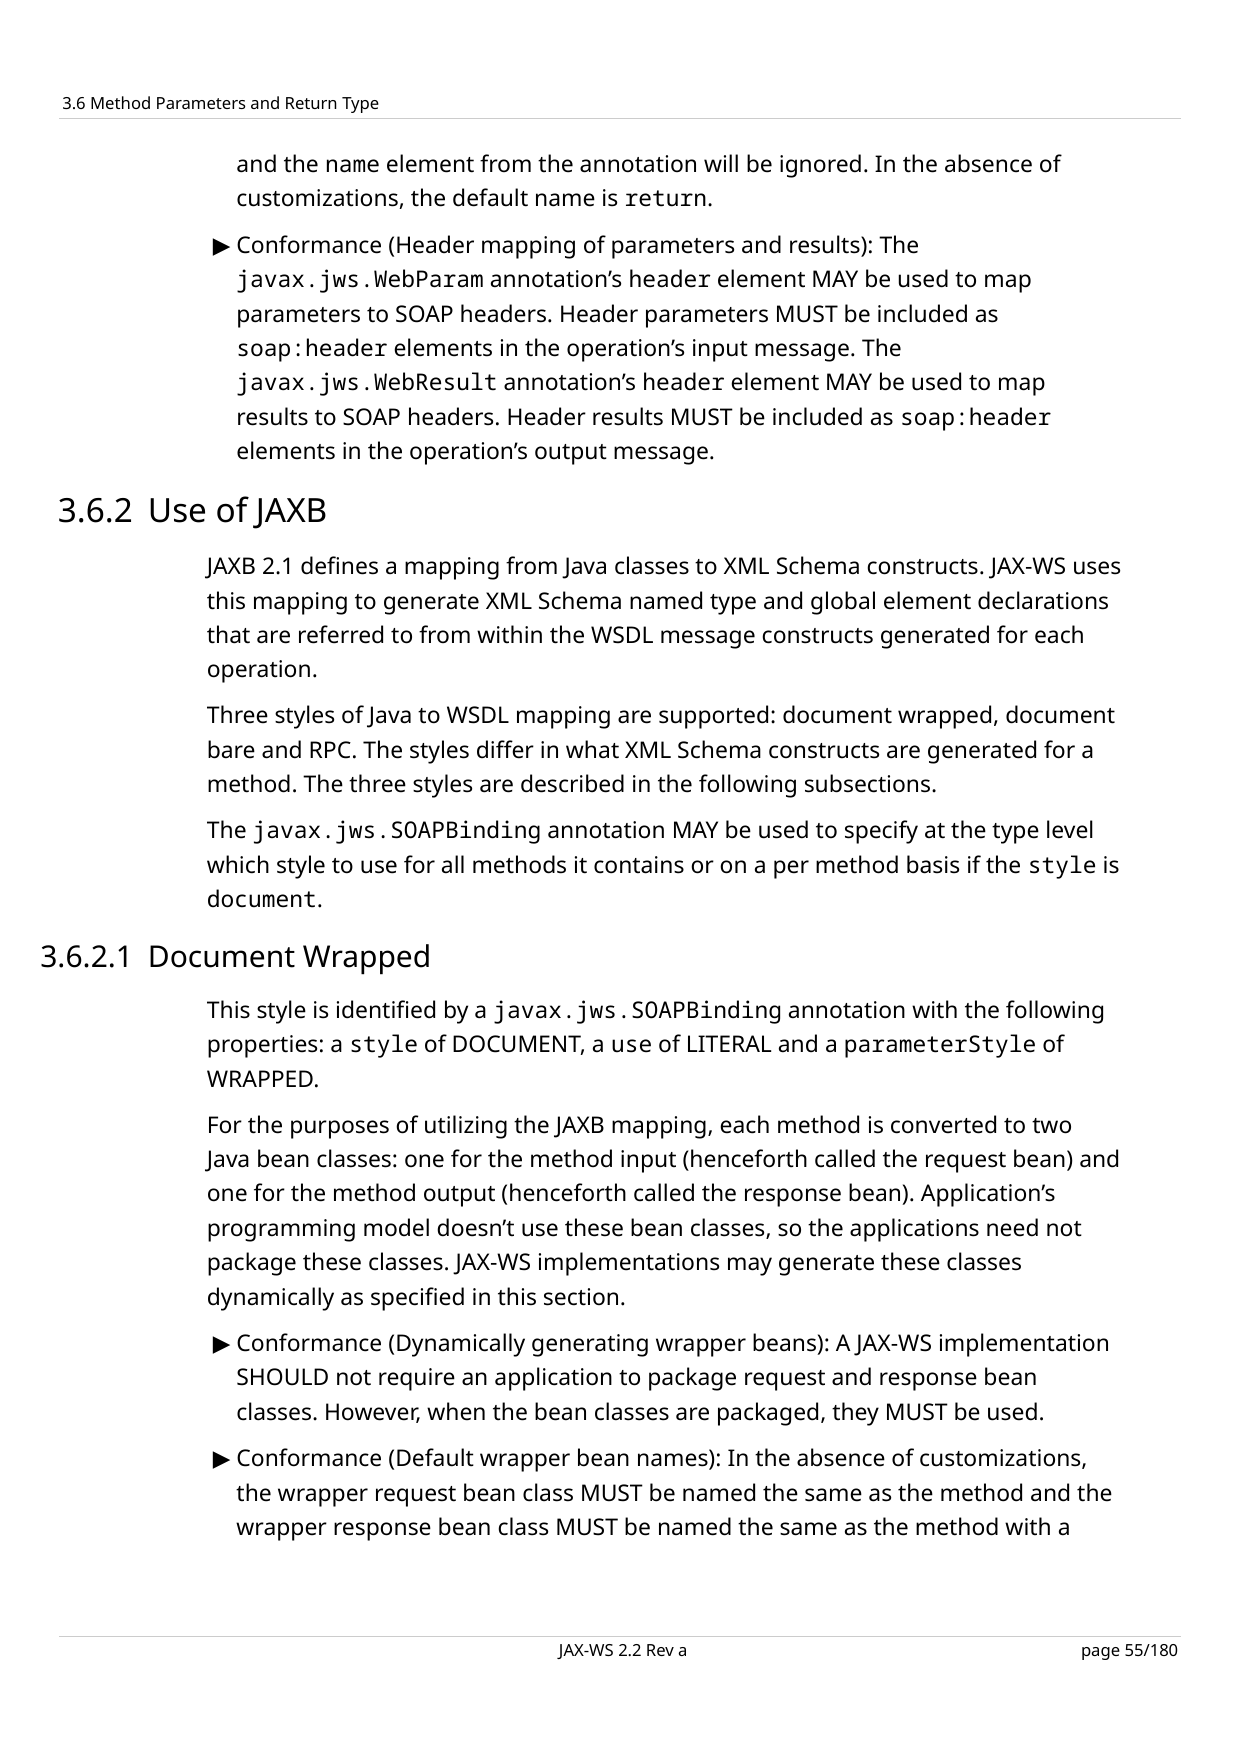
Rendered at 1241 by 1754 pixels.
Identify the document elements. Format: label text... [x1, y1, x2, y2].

list Conformance (Default wrapper bean names): In the absence of customizations, the wrapper request bean class MUST be named the same as the method and the wrapper response bean class MUST be named the same as the method with a “Response” suffix. The first letter of each bean name is capitalized to follow Java class naming conventions. [221, 1442, 1122, 1542]
text The javax.jws.SOAPBinding annotation MAY be used to specify at the type level which style to use for all methods it contains or on a per method basis if the style is document. [207, 814, 1122, 914]
text For the purposes of utilizing the JAXB mapping, each method is converted to two Java bean classes: one for the method input (henceforth called the request bean) and one for the method output (henceforth called the response bean). Application’s programming model doesn’t use these bean classes, so the applications need not package these classes. JAX-WS implementations may generate these classes dynamically as specified in this section. [207, 1109, 1122, 1312]
text Three styles of Java to WSDL mapping are supported: document wrapped, document bare and RPC. The styles differ in what XML Schema constructs are generated for a method. The three styles are described in the following subsections. [207, 699, 1122, 799]
subtitle Use of JAXB [133, 487, 1181, 532]
text This style is identified by a javax.jws.SOAPBinding annotation with the following properties: a style of DOCUMENT, a use of LITERAL and a parameterStyle of WRAPPED. [207, 994, 1122, 1094]
list Conformance (Result naming): The javax.jws.WebResult annotation (see 7.11.4) MAY be used to specify the name of the wsdl:part or XML Schema element declaration corresponding to the Java method return type. If both the name and partName elements are used in the javax.jws.WebResult annotations then the partName MUST be used for the wsdl:part name attribute and the name element from the annotation will be ignored. In the absence of customizations, the default name is return. [221, 147, 1122, 213]
list Conformance (Dynamically generating wrapper beans): A JAX-WS implementation SHOULD not require an application to package request and response bean classes. However, when the bean classes are packaged, they MUST be used. [221, 1327, 1122, 1427]
list Conformance (Header mapping of parameters and results): The javax.jws.WebParam annotation’s header element MAY be used to map parameters to SOAP headers. Header parameters MUST be included as soap:header elements in the operation’s input message. The javax.jws.WebResult annotation’s header element MAY be used to map results to SOAP headers. Header results MUST be included as soap:header elements in the operation’s output message. [221, 229, 1122, 466]
text JAXB 2.1 defines a mapping from Java classes to XML Schema constructs. JAX-WS uses this mapping to generate XML Schema named type and global element declarations that are referred to from within the WSDL message constructs generated for each operation. [207, 550, 1122, 684]
subtitle Document Wrapped [133, 935, 1181, 976]
